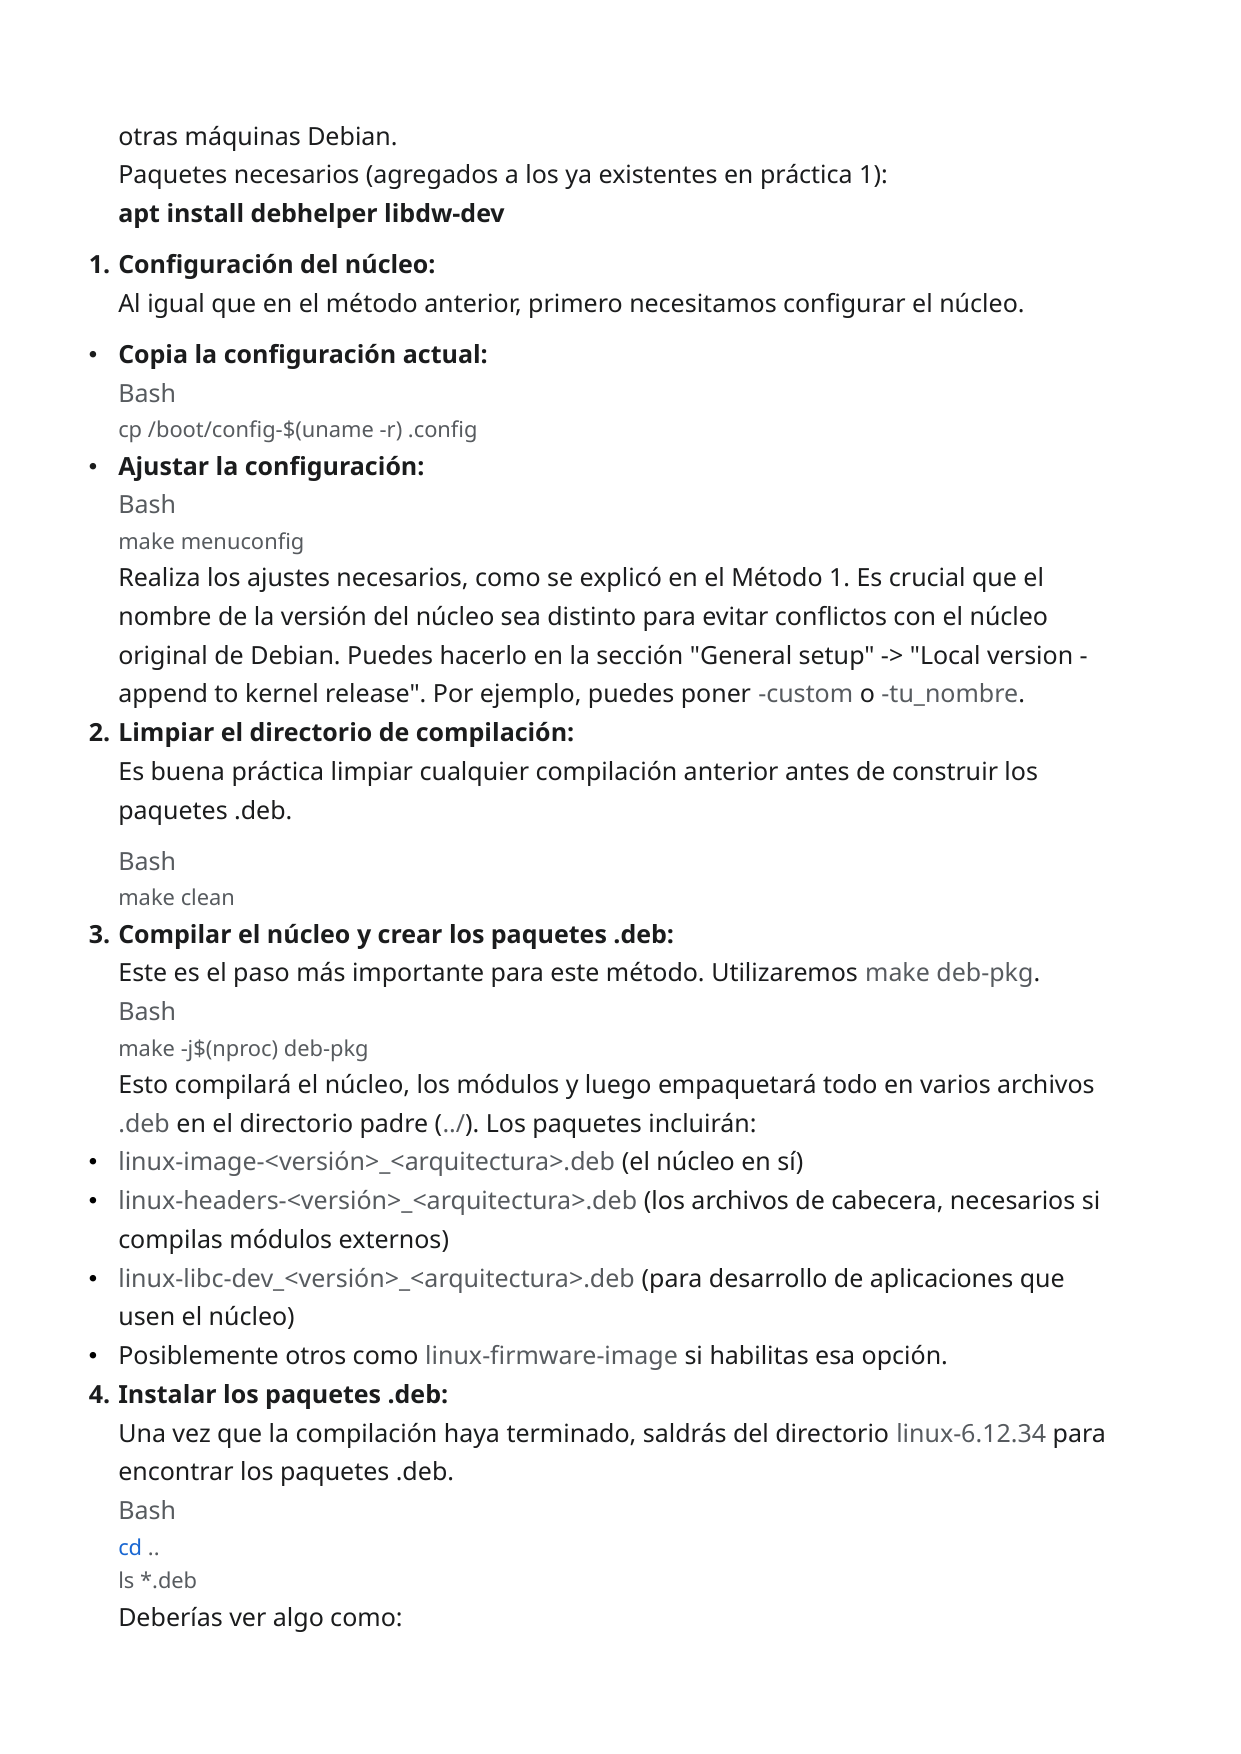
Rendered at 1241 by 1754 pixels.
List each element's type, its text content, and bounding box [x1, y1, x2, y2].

text otras máquinas Debian. Paquetes necesarios (agregados a los ya existentes en práctica 1): apt install debhelper libdw-dev [118, 118, 1122, 230]
list cp /boot/config-$(uname -r) .config [118, 414, 1122, 444]
list Posiblemente otros como linux-firmware-image si habilitas esa opción. [118, 1338, 1122, 1372]
list Compilar el núcleo y crear los paquetes .deb: [118, 916, 1122, 950]
list Copia la configuración actual: [118, 337, 1122, 371]
list Ajustar la configuración: [118, 448, 1122, 482]
list make clean [118, 882, 1122, 912]
list Bash [118, 487, 1122, 521]
list linux-headers-<versión>_<arquitectura>.deb (los archivos de cabecera, necesarios si compilas módulos externos) [118, 1183, 1122, 1256]
list Configuración del núcleo: [118, 247, 1122, 281]
list Este es el paso más importante para este método. Utilizaremos make deb-pkg. [118, 955, 1122, 989]
list Esto compilará el núcleo, los módulos y luego empaquetará todo en varios archivos .deb en el directorio padre (../). Los paquetes incluirán: [118, 1066, 1122, 1139]
list Limpiar el directorio de compilación: [118, 715, 1122, 749]
list make menuconfig [118, 526, 1122, 556]
list Bash [118, 843, 1122, 878]
list linux-libc-dev_<versión>_<arquitectura>.deb (para desarrollo de aplicaciones que usen el núcleo) [118, 1260, 1122, 1333]
list make -j$(nproc) deb-pkg [118, 1032, 1122, 1062]
list Bash [118, 994, 1122, 1028]
list cd .. [118, 1531, 1122, 1561]
list Instalar los paquetes .deb: [118, 1376, 1122, 1411]
list ls *.deb [118, 1565, 1122, 1595]
list Una vez que la compilación haya terminado, saldrás del directorio linux-6.12.34 para encontrar los paquetes .deb. [118, 1415, 1122, 1488]
list Bash [118, 1493, 1122, 1527]
list Al igual que en el método anterior, primero necesitamos configurar el núcleo. [118, 286, 1122, 320]
list linux-image-<versión>_<arquitectura>.deb (el núcleo en sí) [118, 1144, 1122, 1178]
list Deberías ver algo como: [118, 1599, 1122, 1633]
list Es buena práctica limpiar cualquier compilación anterior antes de construir los paquetes .deb. [118, 753, 1122, 826]
list Realiza los ajustes necesarios, como se explicó en el Método 1. Es crucial que el nombre de la versión del núcleo sea distinto para evitar conflictos con el núcleo original de Debian. Puedes hacerlo en la sección "General setup" -> "Local version - append to kernel release". Por ejemplo, puedes poner -custom o -tu_nombre. [118, 560, 1122, 710]
list Bash [118, 376, 1122, 410]
